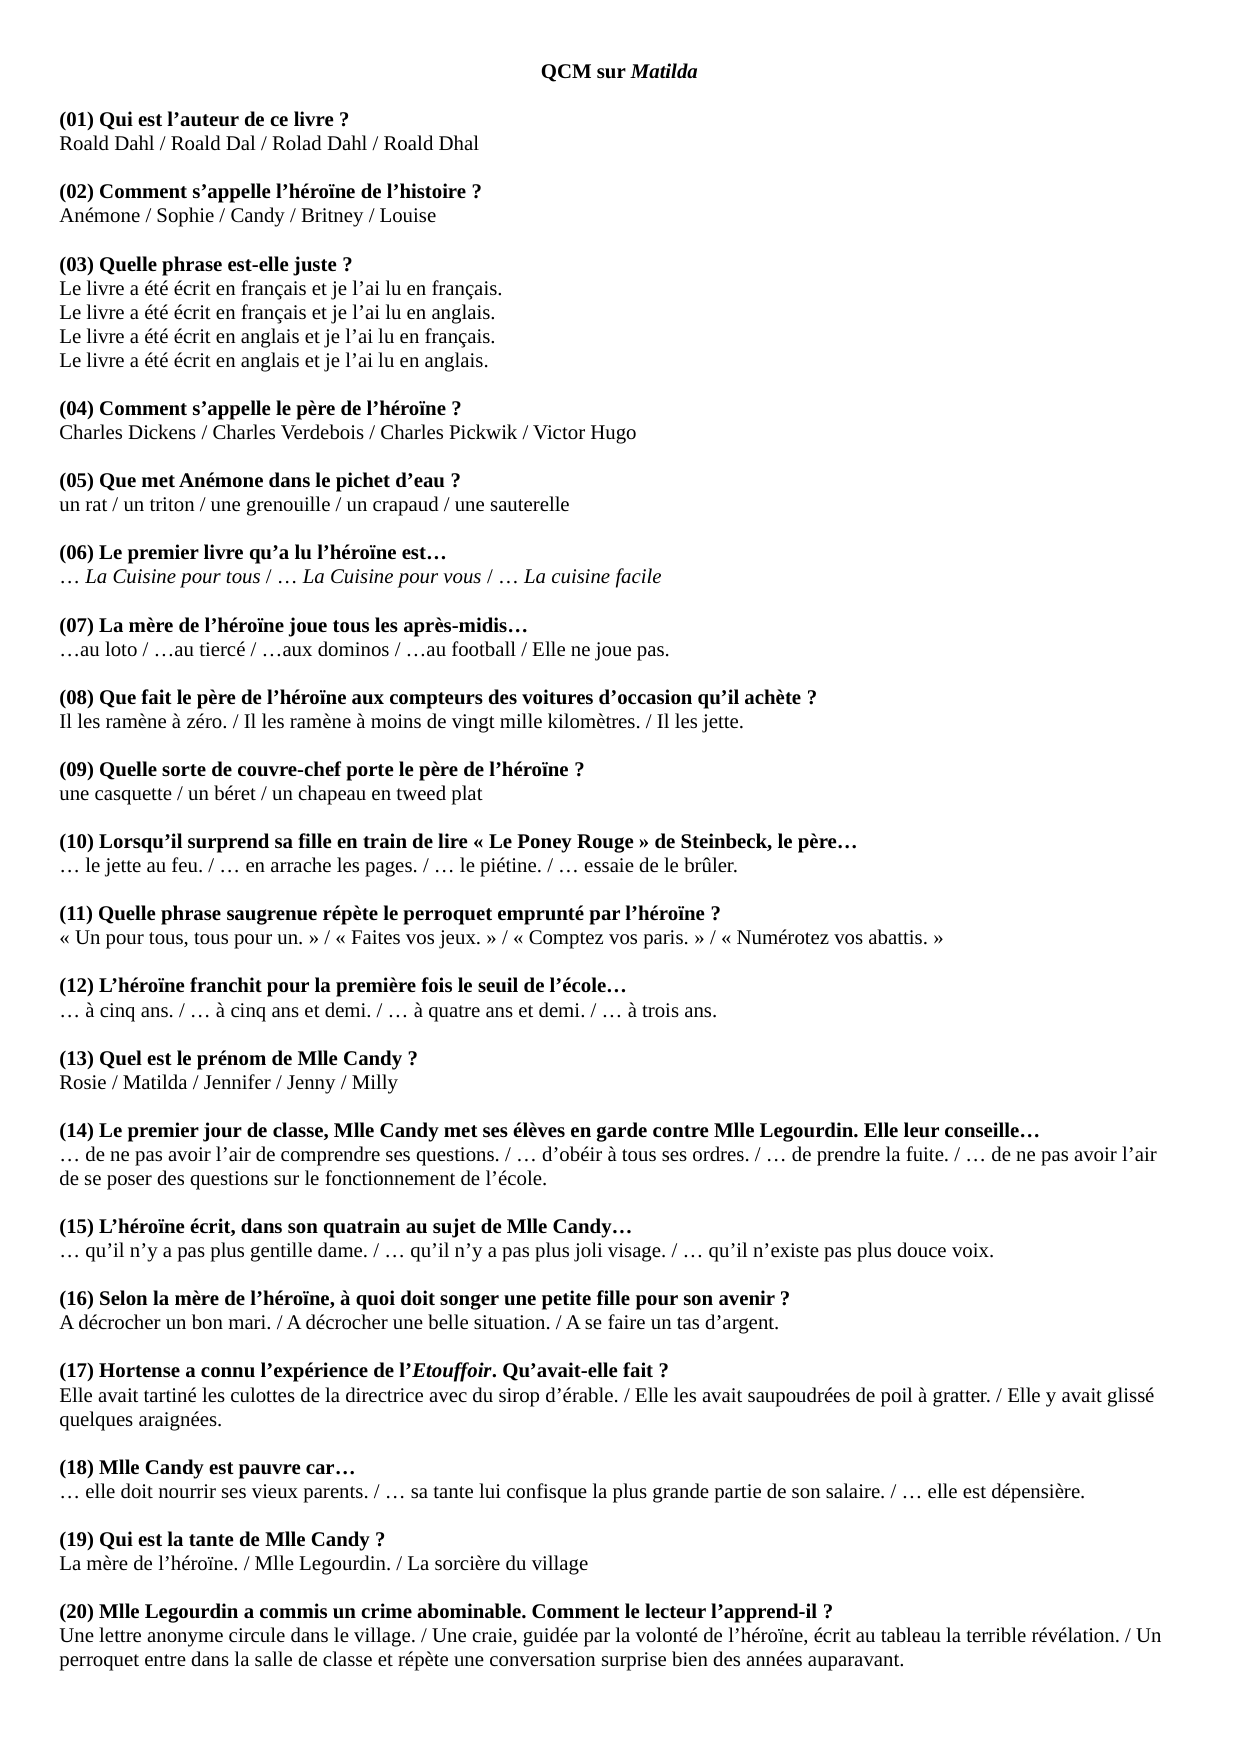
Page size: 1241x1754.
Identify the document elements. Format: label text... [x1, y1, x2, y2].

text Roald Dahl / Roald Dal / Rolad Dahl / Roald Dhal [59, 131, 1181, 155]
text (07) La mère de l’héroïne joue tous les après-midis… [59, 612, 1181, 637]
text La mère de l’héroïne. / Mlle Legourdin. / La sorcière du village [59, 1551, 1181, 1575]
text (01) Qui est l’auteur de ce livre ? [59, 107, 1181, 131]
text « Un pour tous, tous pour un. » / « Faites vos jeux. » / « Comptez vos paris. » / « Numérotez vos abattis. » [59, 925, 1181, 949]
text (04) Comment s’appelle le père de l’héroïne ? [59, 396, 1181, 420]
text … le jette au feu. / … en arrache les pages. / … le piétine. / … essaie de le brûler. [59, 853, 1181, 877]
text une casquette / un béret / un chapeau en tweed plat [59, 781, 1181, 805]
text (06) Le premier livre qu’a lu l’héroïne est… [59, 540, 1181, 564]
text (10) Lorsqu’il surprend sa fille en train de lire « Le Poney Rouge » de Steinbeck, le père… [59, 829, 1181, 853]
text Une lettre anonyme circule dans le village. / Une craie, guidée par la volonté de l’héroïne, écrit au tableau la terrible révélation. / Un perroquet entre dans la salle de classe et répète une conversation surprise bien des années auparavant. [59, 1623, 1181, 1671]
text … La Cuisine pour tous / … La Cuisine pour vous / … La cuisine facile [59, 564, 1181, 588]
text (16) Selon la mère de l’héroïne, à quoi doit songer une petite fille pour son avenir ? [59, 1286, 1181, 1310]
text (13) Quel est le prénom de Mlle Candy ? [59, 1046, 1181, 1070]
text (05) Que met Anémone dans le pichet d’eau ? [59, 468, 1181, 492]
text (14) Le premier jour de classe, Mlle Candy met ses élèves en garde contre Mlle Legourdin. Elle leur conseille… [59, 1118, 1181, 1142]
text (17) Hortense a connu l’expérience de l’Etouffoir. Qu’avait-elle fait ? [59, 1358, 1181, 1382]
text Le livre a été écrit en français et je l’ai lu en français. [59, 276, 1181, 300]
text Il les ramène à zéro. / Il les ramène à moins de vingt mille kilomètres. / Il les jette. [59, 709, 1181, 733]
text … à cinq ans. / … à cinq ans et demi. / … à quatre ans et demi. / … à trois ans. [59, 997, 1181, 1022]
text (20) Mlle Legourdin a commis un crime abominable. Comment le lecteur l’apprend-il ? [59, 1599, 1181, 1623]
text … de ne pas avoir l’air de comprendre ses questions. / … d’obéir à tous ses ordres. / … de prendre la fuite. / … de ne pas avoir l’air de se poser des questions sur le fonctionnement de l’école. [59, 1142, 1181, 1190]
text (18) Mlle Candy est pauvre car… [59, 1455, 1181, 1479]
text (02) Comment s’appelle l’héroïne de l’histoire ? [59, 179, 1181, 203]
text (19) Qui est la tante de Mlle Candy ? [59, 1527, 1181, 1551]
text (08) Que fait le père de l’héroïne aux compteurs des voitures d’occasion qu’il achète ? [59, 685, 1181, 709]
text Elle avait tartiné les culottes de la directrice avec du sirop d’érable. / Elle les avait saupoudrées de poil à gratter. / Elle y avait glissé quelques araignées. [59, 1382, 1181, 1431]
text Le livre a été écrit en français et je l’ai lu en anglais. [59, 300, 1181, 324]
text Le livre a été écrit en anglais et je l’ai lu en anglais. [59, 348, 1181, 372]
text Rosie / Matilda / Jennifer / Jenny / Milly [59, 1070, 1181, 1094]
text … elle doit nourrir ses vieux parents. / … sa tante lui confisque la plus grande partie de son salaire. / … elle est dépensière. [59, 1479, 1181, 1503]
text (03) Quelle phrase est-elle juste ? [59, 252, 1181, 276]
text …au loto / …au tiercé / …aux dominos / …au football / Elle ne joue pas. [59, 637, 1181, 661]
text (12) L’héroïne franchit pour la première fois le seuil de l’école… [59, 973, 1181, 997]
text … qu’il n’y a pas plus gentille dame. / … qu’il n’y a pas plus joli visage. / … qu’il n’existe pas plus douce voix. [59, 1238, 1181, 1262]
text Charles Dickens / Charles Verdebois / Charles Pickwik / Victor Hugo [59, 420, 1181, 444]
text QCM sur Matilda [59, 59, 1181, 83]
text (09) Quelle sorte de couvre-chef porte le père de l’héroïne ? [59, 757, 1181, 781]
text (15) L’héroïne écrit, dans son quatrain au sujet de Mlle Candy… [59, 1214, 1181, 1238]
text Anémone / Sophie / Candy / Britney / Louise [59, 203, 1181, 227]
text A décrocher un bon mari. / A décrocher une belle situation. / A se faire un tas d’argent. [59, 1310, 1181, 1334]
text (11) Quelle phrase saugrenue répète le perroquet emprunté par l’héroïne ? [59, 901, 1181, 925]
text Le livre a été écrit en anglais et je l’ai lu en français. [59, 324, 1181, 348]
text un rat / un triton / une grenouille / un crapaud / une sauterelle [59, 492, 1181, 516]
